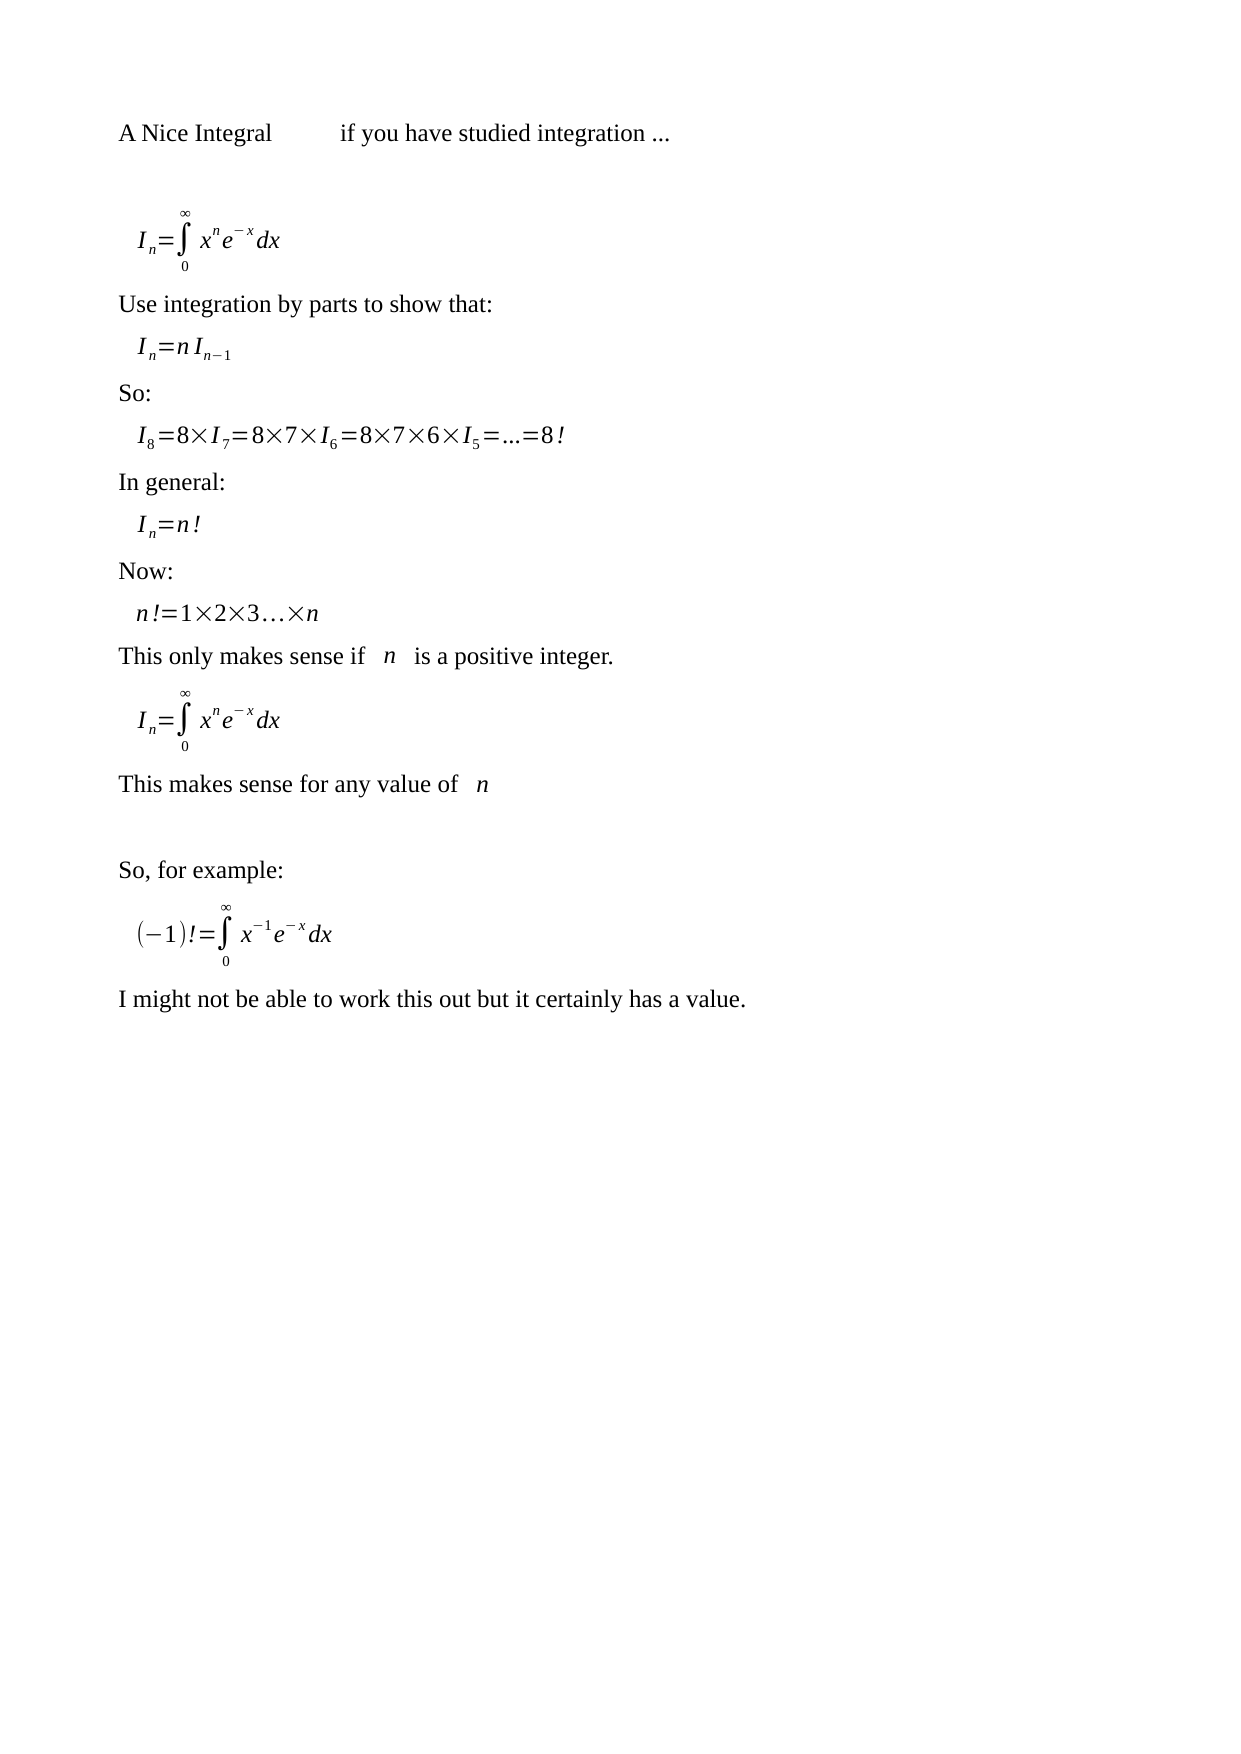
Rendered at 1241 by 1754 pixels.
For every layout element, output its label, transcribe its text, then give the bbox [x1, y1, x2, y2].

text So: [118, 378, 1122, 407]
text This only makes sense ifis a positive integer. [118, 641, 1122, 670]
text Use integration by parts to show that: [118, 289, 1122, 318]
text Now: [118, 556, 1122, 585]
text In general: [118, 467, 1122, 496]
text I might not be able to work this out but it certainly has a value. [118, 984, 1122, 1013]
text A Nice Integral if you have studied integration ... [118, 118, 1122, 147]
text This makes sense for any value of [118, 769, 1122, 798]
text So, for example: [118, 856, 1122, 884]
